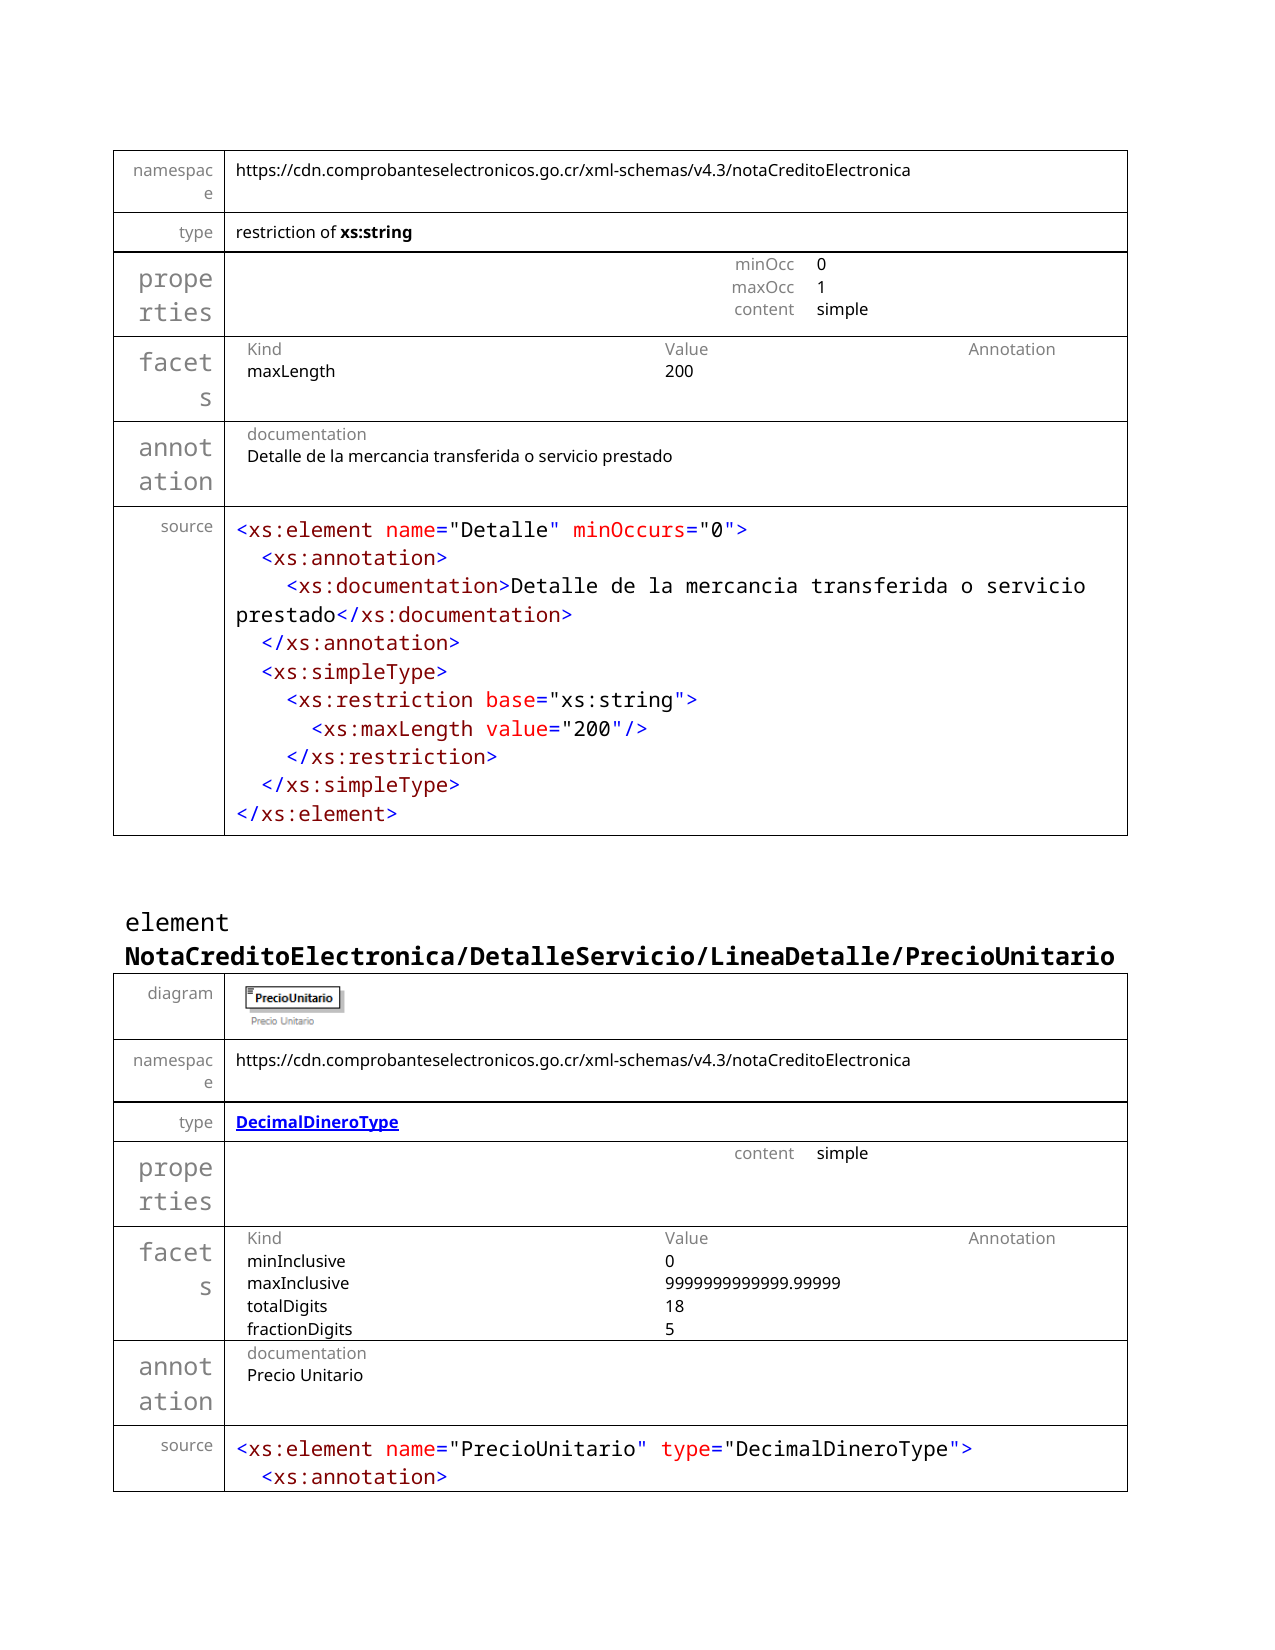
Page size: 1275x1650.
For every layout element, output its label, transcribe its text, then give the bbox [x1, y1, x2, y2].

table_cell facets [114, 337, 224, 421]
table_cell maxInclusive [236, 1272, 654, 1295]
table_cell maxLength [236, 360, 654, 383]
table_header simple [805, 1142, 1127, 1164]
table_header Kind [236, 1227, 654, 1249]
table_cell Detalle de la mercancia transferida o servicio prestado [236, 445, 1127, 467]
table_cell source [114, 1426, 224, 1491]
table_header documentation [236, 1341, 1127, 1364]
table_cell [225, 1142, 1127, 1226]
table_cell https://cdn.comprobanteselectronicos.go.cr/xml-schemas/v4.3/notaCreditoElectronica [225, 151, 1127, 212]
table_header diagram [114, 974, 224, 1039]
table_cell DecimalDineroType [225, 1103, 1127, 1141]
table_cell 0 [654, 1249, 957, 1272]
text element NotaCreditoElectronica/DetalleServicio/LineaDetalle/PrecioUnitario [125, 904, 1150, 973]
table_cell [225, 422, 1127, 506]
table_cell namespace [114, 1040, 224, 1101]
table_cell 9999999999999.99999 [654, 1272, 957, 1295]
table_header Annotation [957, 1227, 1127, 1249]
table_header Kind [236, 337, 654, 360]
table_cell properties [114, 1142, 224, 1226]
table_header [225, 974, 1127, 1039]
table_cell [225, 337, 1127, 421]
table_cell [957, 1272, 1127, 1295]
table_cell maxOcc [236, 275, 805, 298]
table_cell https://cdn.comprobanteselectronicos.go.cr/xml-schemas/v4.3/notaCreditoElectronica [225, 1040, 1127, 1101]
table_cell facets [114, 1227, 224, 1340]
table_header Annotation [957, 337, 1127, 360]
table_cell content [236, 298, 805, 321]
table_cell <xs:element name="Detalle" minOccurs="0"> <xs:annotation> <xs:documentation>Detalle de la mercancia transferida o servicio prestado</xs:documentation> </xs:annotation> <xs:simpleType> <xs:restriction base="xs:string"> <xs:maxLength value="200"/> </xs:restriction> </xs:simpleType> </xs:element> [225, 507, 1127, 835]
table_cell restriction of xs:string [225, 213, 1127, 251]
table_header content [236, 1142, 805, 1164]
table_cell annotation [114, 1341, 224, 1425]
table_cell totalDigits [236, 1295, 654, 1317]
table_cell Precio Unitario [236, 1364, 1127, 1387]
table_cell <xs:element name="PrecioUnitario" type="DecimalDineroType"> <xs:annotation> [225, 1426, 1127, 1491]
picture [235, 981, 355, 1032]
table_cell [957, 360, 1127, 383]
table_cell simple [805, 298, 1127, 321]
table_cell properties [114, 253, 224, 336]
table_header 0 [805, 253, 1127, 275]
table_cell source [114, 507, 224, 835]
table_header documentation [236, 422, 1127, 445]
table_cell [225, 253, 1127, 336]
table_cell [957, 1318, 1127, 1340]
table_cell minInclusive [236, 1249, 654, 1272]
table_cell 200 [654, 360, 957, 383]
table_cell [225, 1227, 1127, 1340]
table_cell [957, 1295, 1127, 1317]
table_cell type [114, 213, 224, 251]
table_cell 1 [805, 275, 1127, 298]
table_cell namespace [114, 151, 224, 212]
table_cell annotation [114, 422, 224, 506]
table_header minOcc [236, 253, 805, 275]
table_header Value [654, 1227, 957, 1249]
table_cell [957, 1249, 1127, 1272]
table_cell type [114, 1103, 224, 1141]
table_cell fractionDigits [236, 1318, 654, 1340]
table_cell 18 [654, 1295, 957, 1317]
table_cell [225, 1341, 1127, 1425]
table_header Value [654, 337, 957, 360]
table_cell 5 [654, 1318, 957, 1340]
